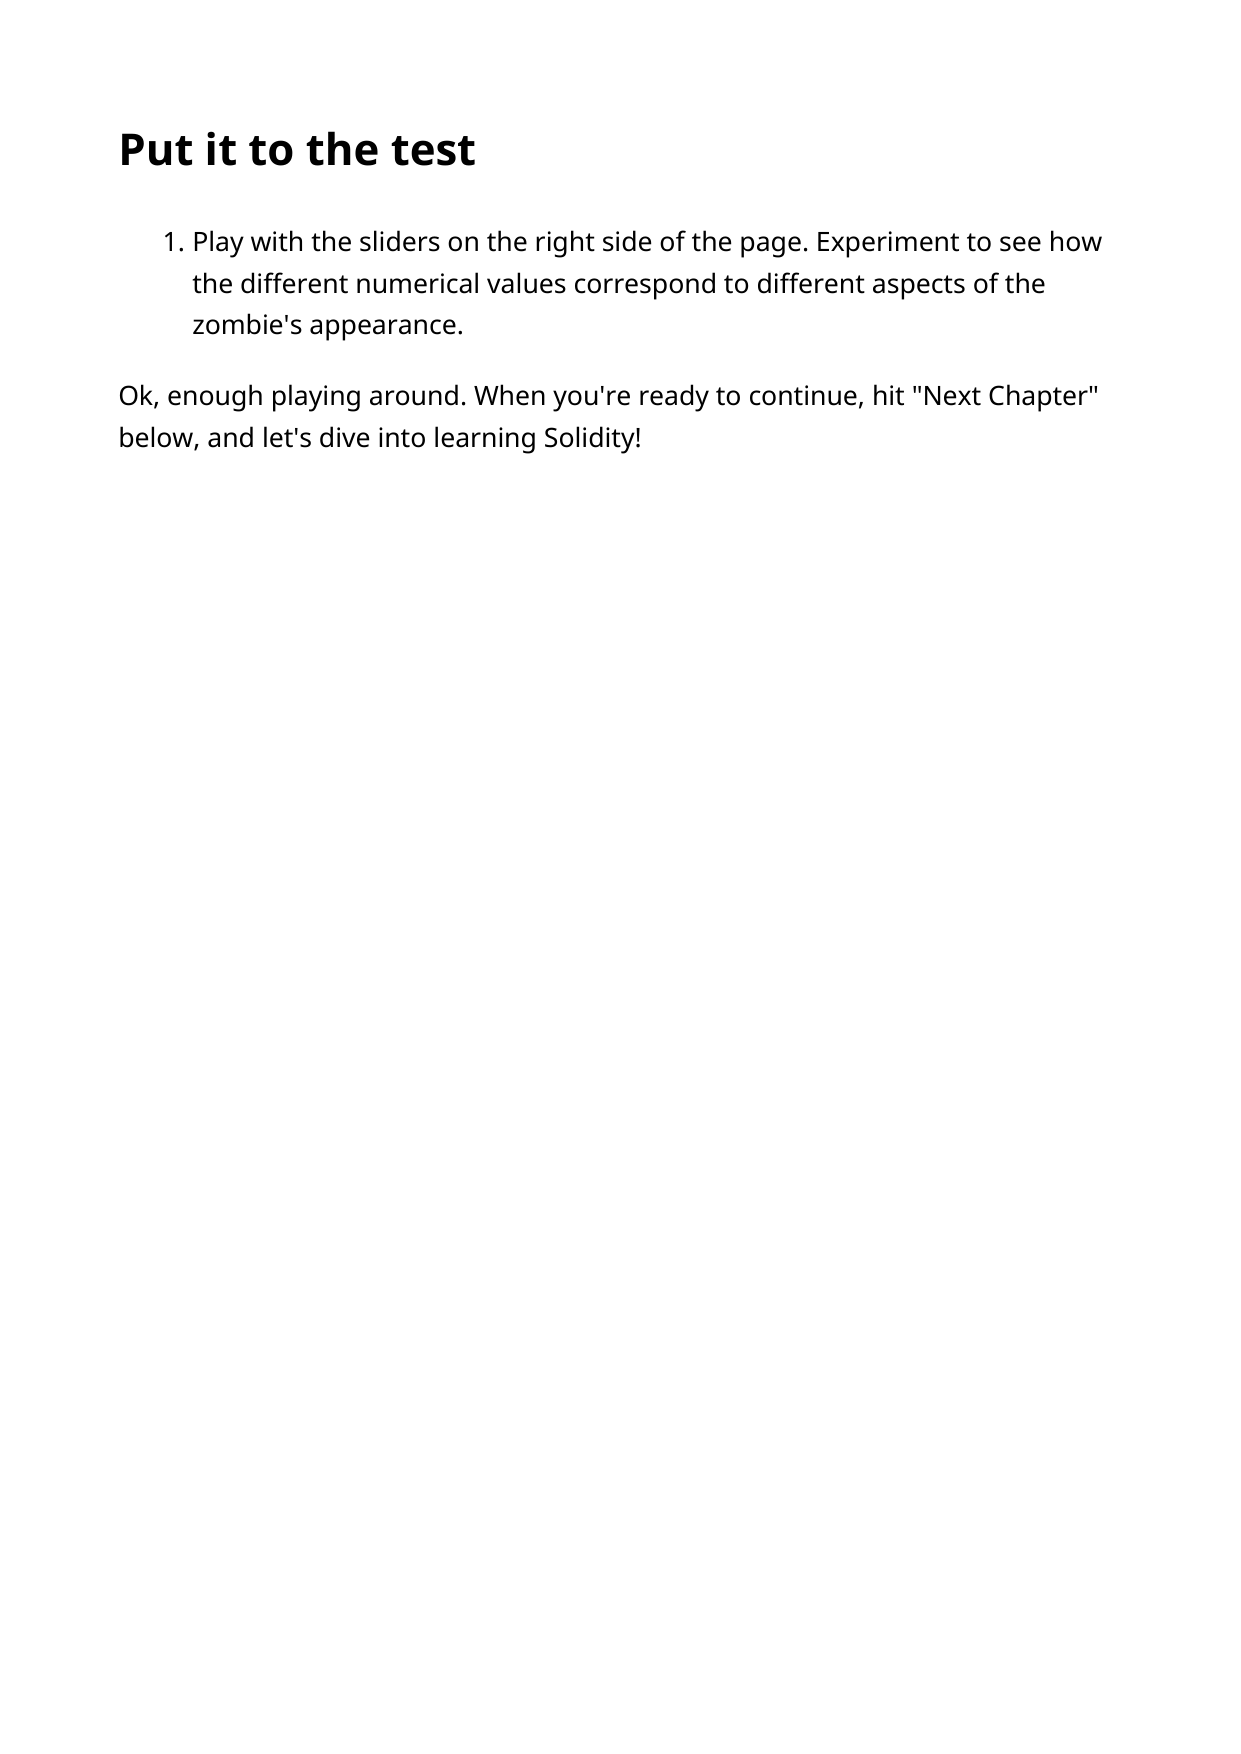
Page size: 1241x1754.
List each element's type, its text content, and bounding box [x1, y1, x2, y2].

subtitle Put it to the test [118, 118, 1122, 178]
text Ok, enough playing around. When you're ready to continue, hit "Next Chapter" below, and let's dive into learning Solidity! [118, 377, 1122, 455]
list Play with the sliders on the right side of the page. Experiment to see how the different numerical values correspond to different aspects of the zombie's appearance. [162, 223, 1122, 342]
